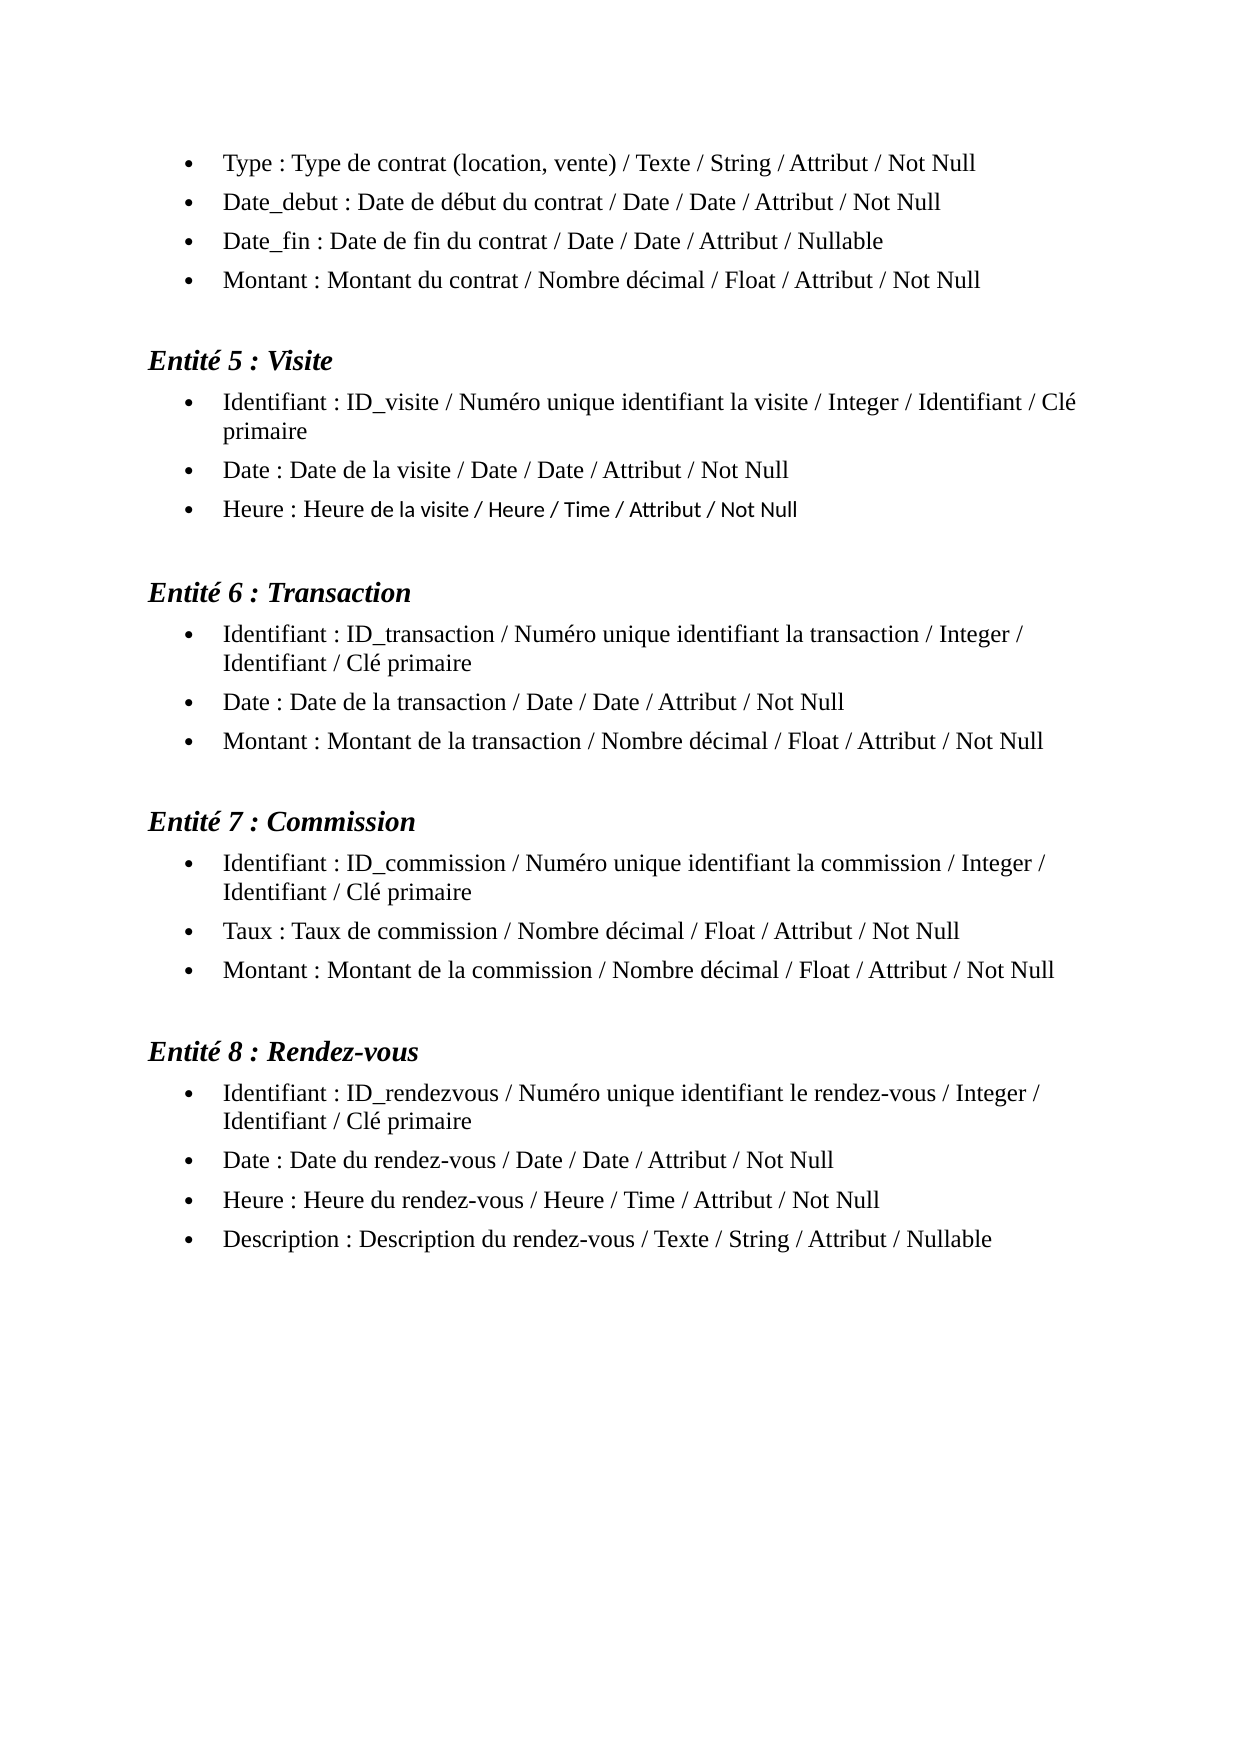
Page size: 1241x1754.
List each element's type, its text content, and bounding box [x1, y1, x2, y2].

list Date_debut : Date de début du contrat / Date / Date / Attribut / Not Null [185, 187, 1093, 216]
list Type : Type de contrat (location, vente) / Texte / String / Attribut / Not Null [185, 148, 1093, 176]
list Date : Date du rendez-vous / Date / Date / Attribut / Not Null [185, 1146, 1093, 1174]
list Identifiant : ID_visite / Numéro unique identifiant la visite / Integer / Identifiant / Clé primaire [185, 387, 1093, 445]
text Entité 6 : Transaction [148, 575, 1093, 608]
list Identifiant : ID_commission / Numéro unique identifiant la commission / Integer / Identifiant / Clé primaire [185, 848, 1093, 906]
text Entité 8 : Rendez-vous [148, 1034, 1093, 1067]
list Heure : Heure de la visite / Heure / Time / Attribut / Not Null [185, 494, 1093, 523]
list Montant : Montant de la commission / Nombre décimal / Float / Attribut / Not Null [185, 955, 1093, 984]
list Identifiant : ID_transaction / Numéro unique identifiant la transaction / Integer / Identifiant / Clé primaire [185, 619, 1093, 676]
text Entité 5 : Visite [148, 343, 1093, 377]
list Montant : Montant de la transaction / Nombre décimal / Float / Attribut / Not Null [185, 726, 1093, 755]
list Heure : Heure du rendez-vous / Heure / Time / Attribut / Not Null [185, 1185, 1093, 1213]
list Taux : Taux de commission / Nombre décimal / Float / Attribut / Not Null [185, 916, 1093, 945]
list Date : Date de la transaction / Date / Date / Attribut / Not Null [185, 687, 1093, 716]
list Date_fin : Date de fin du contrat / Date / Date / Attribut / Nullable [185, 226, 1093, 255]
text Entité 7 : Commission [148, 804, 1093, 838]
list Montant : Montant du contrat / Nombre décimal / Float / Attribut / Not Null [185, 265, 1093, 294]
list Description : Description du rendez-vous / Texte / String / Attribut / Nullable [185, 1224, 1093, 1253]
list Identifiant : ID_rendezvous / Numéro unique identifiant le rendez-vous / Integer / Identifiant / Clé primaire [185, 1078, 1093, 1135]
list Date : Date de la visite / Date / Date / Attribut / Not Null [185, 455, 1093, 484]
